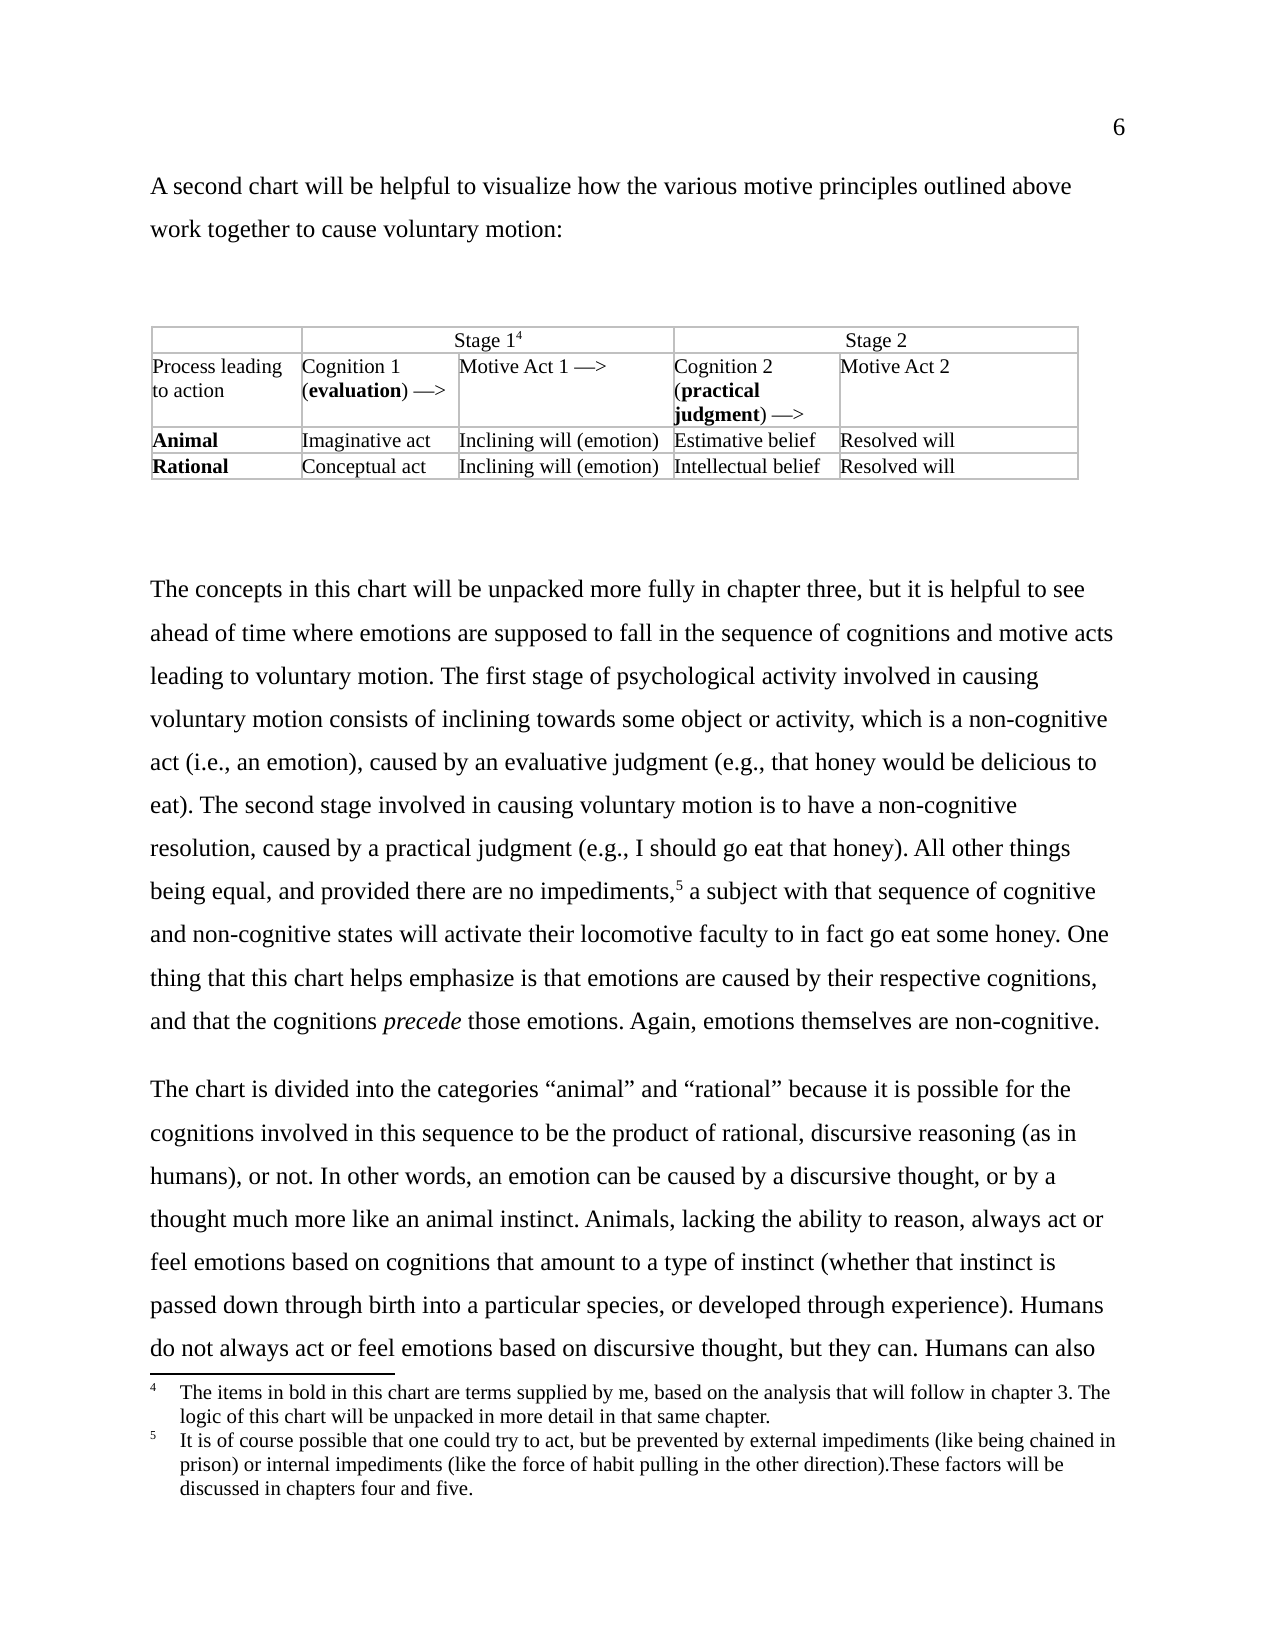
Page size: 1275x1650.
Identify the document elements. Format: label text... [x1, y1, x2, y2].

table_cell Intellectual belief [675, 454, 839, 478]
table_cell Imaginative act [303, 428, 458, 452]
table_header [153, 328, 301, 352]
table_cell Rational [153, 454, 301, 478]
text A second chart will be helpful to visualize how the various motive principles outlined above work together to cause voluntary motion: [150, 171, 1125, 243]
table_header Stage 1 [303, 328, 673, 352]
table_cell Conceptual act [303, 454, 458, 478]
table_cell Resolved will [841, 454, 1077, 478]
table_cell Animal [153, 428, 301, 452]
table_cell Resolved will [841, 428, 1077, 452]
table_cell Cognition 2 (practical judgment) —> [675, 354, 839, 426]
table_cell Cognition 1 (evaluation) —> [303, 354, 458, 426]
table_header Stage 2 [675, 328, 1077, 352]
table_cell Motive Act 2 [841, 354, 1077, 426]
table_cell Inclining will (emotion) [460, 428, 673, 452]
table_cell Inclining will (emotion) [460, 454, 673, 478]
text The chart is divided into the categories “animal” and “rational” because it is possible for the cognitions involved in this sequence to be the product of rational, discursive reasoning (as in humans), or not. In other words, an emotion can be caused by a discursive thought, or by a thought much more like an animal instinct. Animals, lacking the ability to reason, always act or feel emotions based on cognitions that amount to a type of instinct (whether that instinct is passed down through birth into a particular species, or developed through experience). Humans do not always act or feel emotions based on discursive thought, but they can. Humans can also [150, 1074, 1125, 1362]
text The concepts in this chart will be unpacked more fully in chapter three, but it is helpful to see ahead of time where emotions are supposed to fall in the sequence of cognitions and motive acts leading to voluntary motion. The first stage of psychological activity involved in causing voluntary motion consists of inclining towards some object or activity, which is a non-cognitive act (i.e., an emotion), caused by an evaluative judgment (e.g., that honey would be delicious to eat). The second stage involved in causing voluntary motion is to have a non-cognitive resolution, caused by a practical judgment (e.g., I should go eat that honey). All other things being equal, and provided there are no impediments, a subject with that sequence of cognitive and non-cognitive states will activate their locomotive faculty to in fact go eat some honey. One thing that this chart helps emphasize is that emotions are caused by their respective cognitions, and that the cognitions precede those emotions. Again, emotions themselves are non-cognitive. [150, 574, 1125, 1034]
table_cell Estimative belief [675, 428, 839, 452]
text It is of course possible that one could try to act, but be prevented by external impediments (like being chained in prison) or internal impediments (like the force of habit pulling in the other direction).These factors will be discussed in chapters four and five. [150, 1428, 1125, 1500]
table_cell Process leading to action [153, 354, 301, 426]
table_cell Motive Act 1 —> [460, 354, 673, 426]
